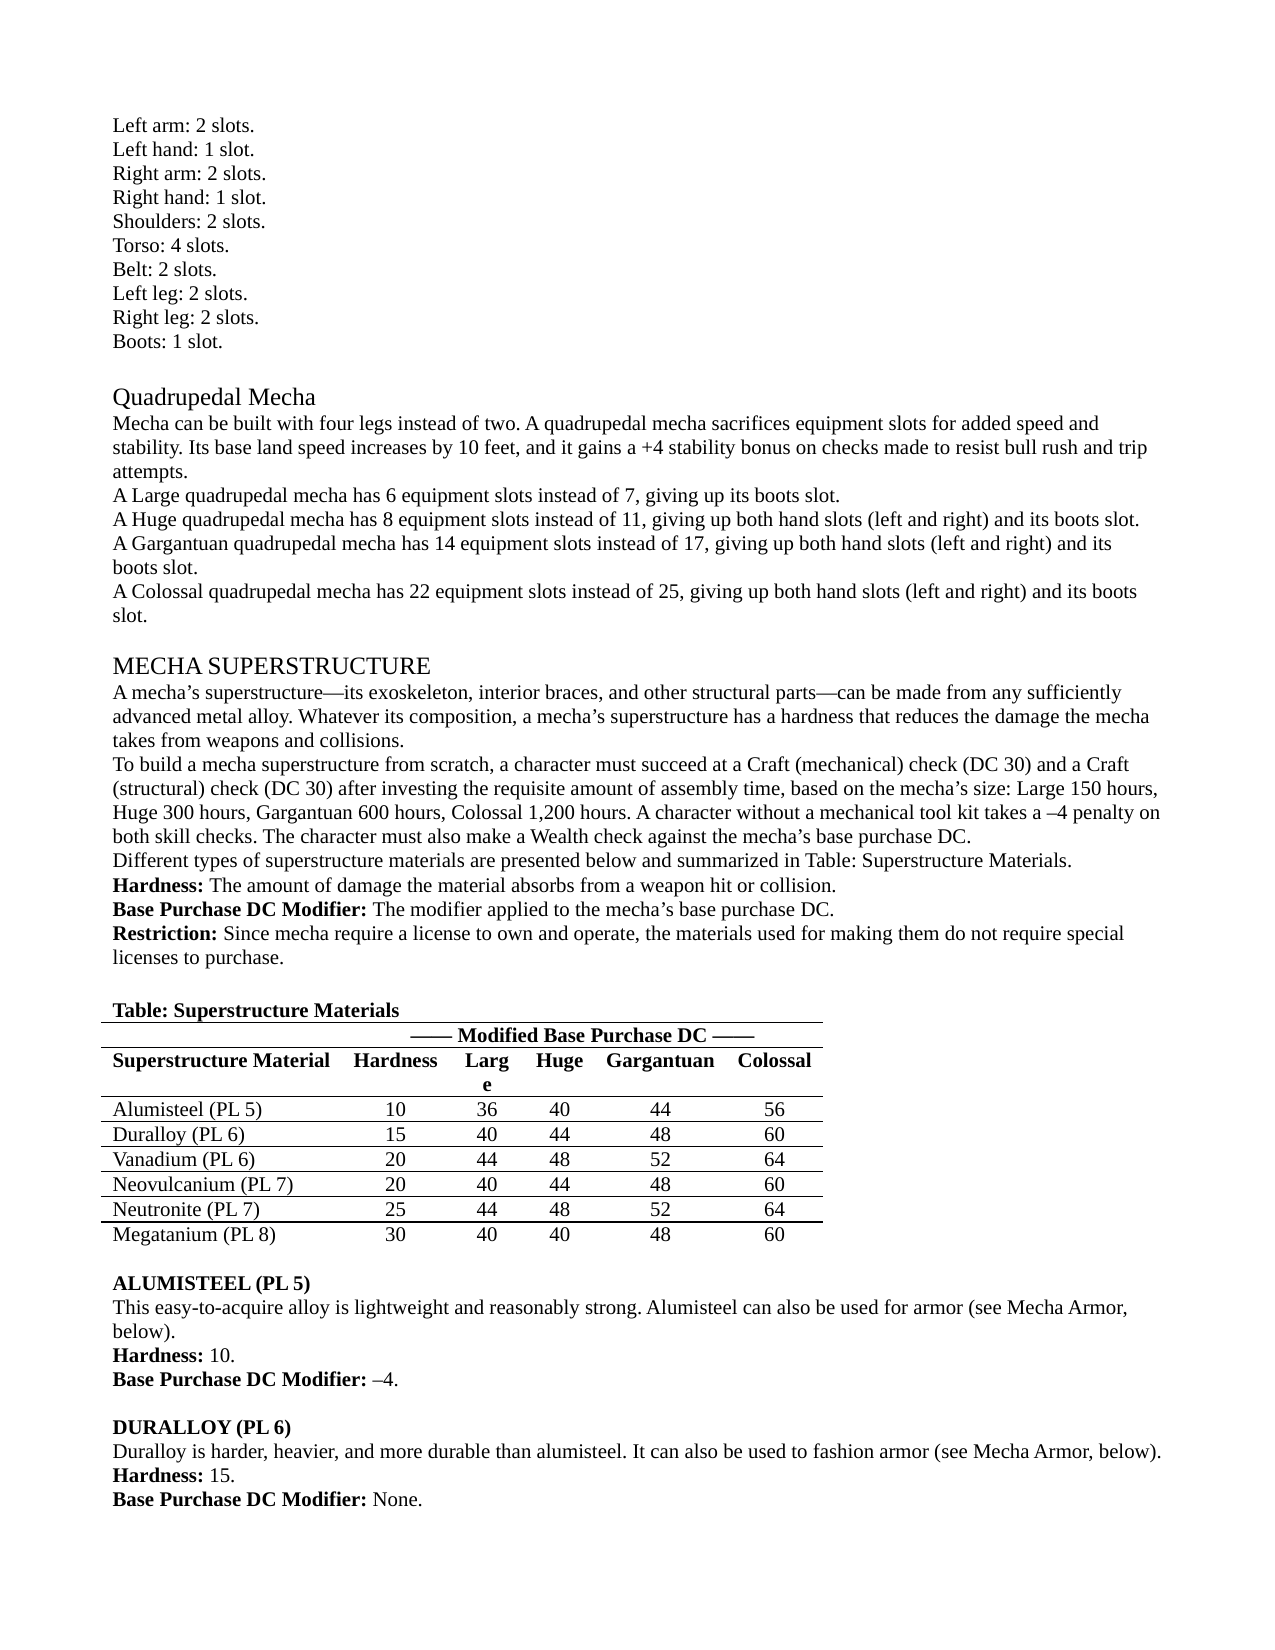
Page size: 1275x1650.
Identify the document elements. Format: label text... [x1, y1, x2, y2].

text Left hand: 1 slot. [112, 137, 1162, 161]
text Base Purchase DC Modifier: The modifier applied to the mecha’s base purchase DC. [112, 897, 1162, 921]
text Left leg: 2 slots. [112, 281, 1162, 305]
table_cell Megatanium (PL 8) [101, 1223, 342, 1246]
table_cell 44 [449, 1197, 524, 1221]
table_cell 60 [726, 1122, 823, 1146]
table_cell 64 [726, 1147, 823, 1171]
text Mecha can be built with four legs instead of two. A quadrupedal mecha sacrifices equipment slots for added speed and stability. Its base land speed increases by 10 feet, and it gains a +4 stability bonus on checks made to resist bull rush and trip attempts. [112, 411, 1162, 483]
table_cell Gargantuan [595, 1048, 726, 1096]
table_cell Neutronite (PL 7) [101, 1197, 342, 1221]
table_cell Duralloy (PL 6) [101, 1122, 342, 1146]
text Different types of superstructure materials are presented below and summarized in Table: Superstructure Materials. [112, 848, 1162, 872]
table_cell 52 [595, 1197, 726, 1221]
subtitle MECHA SUPERSTRUCTURE [112, 651, 1162, 680]
table_cell 64 [726, 1197, 823, 1221]
table_cell 48 [595, 1122, 726, 1146]
table_cell 40 [449, 1172, 524, 1196]
table_cell 15 [342, 1122, 449, 1146]
table_cell 44 [525, 1122, 594, 1146]
table_cell Large [449, 1048, 524, 1096]
table_cell 48 [525, 1197, 594, 1221]
table_cell 44 [595, 1097, 726, 1121]
table_cell 40 [525, 1097, 594, 1121]
table_cell Vanadium (PL 6) [101, 1147, 342, 1171]
text Restriction: Since mecha require a license to own and operate, the materials used for making them do not require special licenses to purchase. [112, 921, 1162, 969]
table_cell —— Modified Base Purchase DC —— [342, 1023, 823, 1047]
text Hardness: 10. [112, 1343, 1162, 1367]
text To build a mecha superstructure from scratch, a character must succeed at a Craft (mechanical) check (DC 30) and a Craft (structural) check (DC 30) after investing the requisite amount of assembly time, based on the mecha’s size: Large 150 hours, Huge 300 hours, Gargantuan 600 hours, Colossal 1,200 hours. A character without a mechanical tool kit takes a –4 penalty on both skill checks. The character must also make a Wealth check against the mecha’s base purchase DC. [112, 752, 1162, 848]
text A Huge quadrupedal mecha has 8 equipment slots instead of 11, giving up both hand slots (left and right) and its boots slot. [112, 507, 1162, 531]
text ALUMISTEEL (PL 5) [112, 1271, 1162, 1294]
text Hardness: 15. [112, 1463, 1162, 1487]
table_cell 60 [726, 1223, 823, 1246]
table_cell Alumisteel (PL 5) [101, 1097, 342, 1121]
text Right leg: 2 slots. [112, 305, 1162, 329]
table_cell 44 [525, 1172, 594, 1196]
text Right hand: 1 slot. [112, 185, 1162, 209]
text A Gargantuan quadrupedal mecha has 14 equipment slots instead of 17, giving up both hand slots (left and right) and its boots slot. [112, 531, 1162, 579]
table_cell [101, 1023, 342, 1047]
table_cell 60 [726, 1172, 823, 1196]
table_cell 20 [342, 1172, 449, 1196]
text Base Purchase DC Modifier: –4. [112, 1367, 1162, 1391]
table_cell 40 [449, 1223, 524, 1246]
subtitle Quadrupedal Mecha [112, 382, 1162, 411]
table_cell Colossal [726, 1048, 823, 1096]
text Boots: 1 slot. [112, 329, 1162, 353]
table_cell 48 [595, 1172, 726, 1196]
text Shoulders: 2 slots. [112, 209, 1162, 233]
table_cell Huge [525, 1048, 594, 1096]
table_cell 40 [525, 1223, 594, 1246]
text Hardness: The amount of damage the material absorbs from a weapon hit or collision. [112, 872, 1162, 897]
table_cell Hardness [342, 1048, 449, 1096]
table_cell 48 [525, 1147, 594, 1171]
text Base Purchase DC Modifier: None. [112, 1487, 1162, 1511]
table_cell 48 [595, 1223, 726, 1246]
table_cell Neovulcanium (PL 7) [101, 1172, 342, 1196]
table_cell 25 [342, 1197, 449, 1221]
table_cell 10 [342, 1097, 449, 1121]
table_cell 56 [726, 1097, 823, 1121]
text Torso: 4 slots. [112, 233, 1162, 257]
table_cell Superstructure Material [101, 1048, 342, 1096]
text A mecha’s superstructure—its exoskeleton, interior braces, and other structural parts—can be made from any sufficiently advanced metal alloy. Whatever its composition, a mecha’s superstructure has a hardness that reduces the damage the mecha takes from weapons and collisions. [112, 680, 1162, 752]
text A Large quadrupedal mecha has 6 equipment slots instead of 7, giving up its boots slot. [112, 483, 1162, 507]
table_cell 36 [449, 1097, 524, 1121]
text A Colossal quadrupedal mecha has 22 equipment slots instead of 25, giving up both hand slots (left and right) and its boots slot. [112, 579, 1162, 627]
table_cell 44 [449, 1147, 524, 1171]
text Duralloy is harder, heavier, and more durable than alumisteel. It can also be used to fashion armor (see Mecha Armor, below). [112, 1439, 1162, 1463]
text Left arm: 2 slots. [112, 112, 1162, 137]
table_cell 52 [595, 1147, 726, 1171]
table_header Table: Superstructure Materials [101, 998, 823, 1022]
table_cell 30 [342, 1223, 449, 1246]
table_cell 20 [342, 1147, 449, 1171]
text DURALLOY (PL 6) [112, 1415, 1162, 1439]
text Right arm: 2 slots. [112, 161, 1162, 185]
table_cell 40 [449, 1122, 524, 1146]
text Belt: 2 slots. [112, 257, 1162, 281]
text This easy-to-acquire alloy is lightweight and reasonably strong. Alumisteel can also be used for armor (see Mecha Armor, below). [112, 1294, 1162, 1343]
